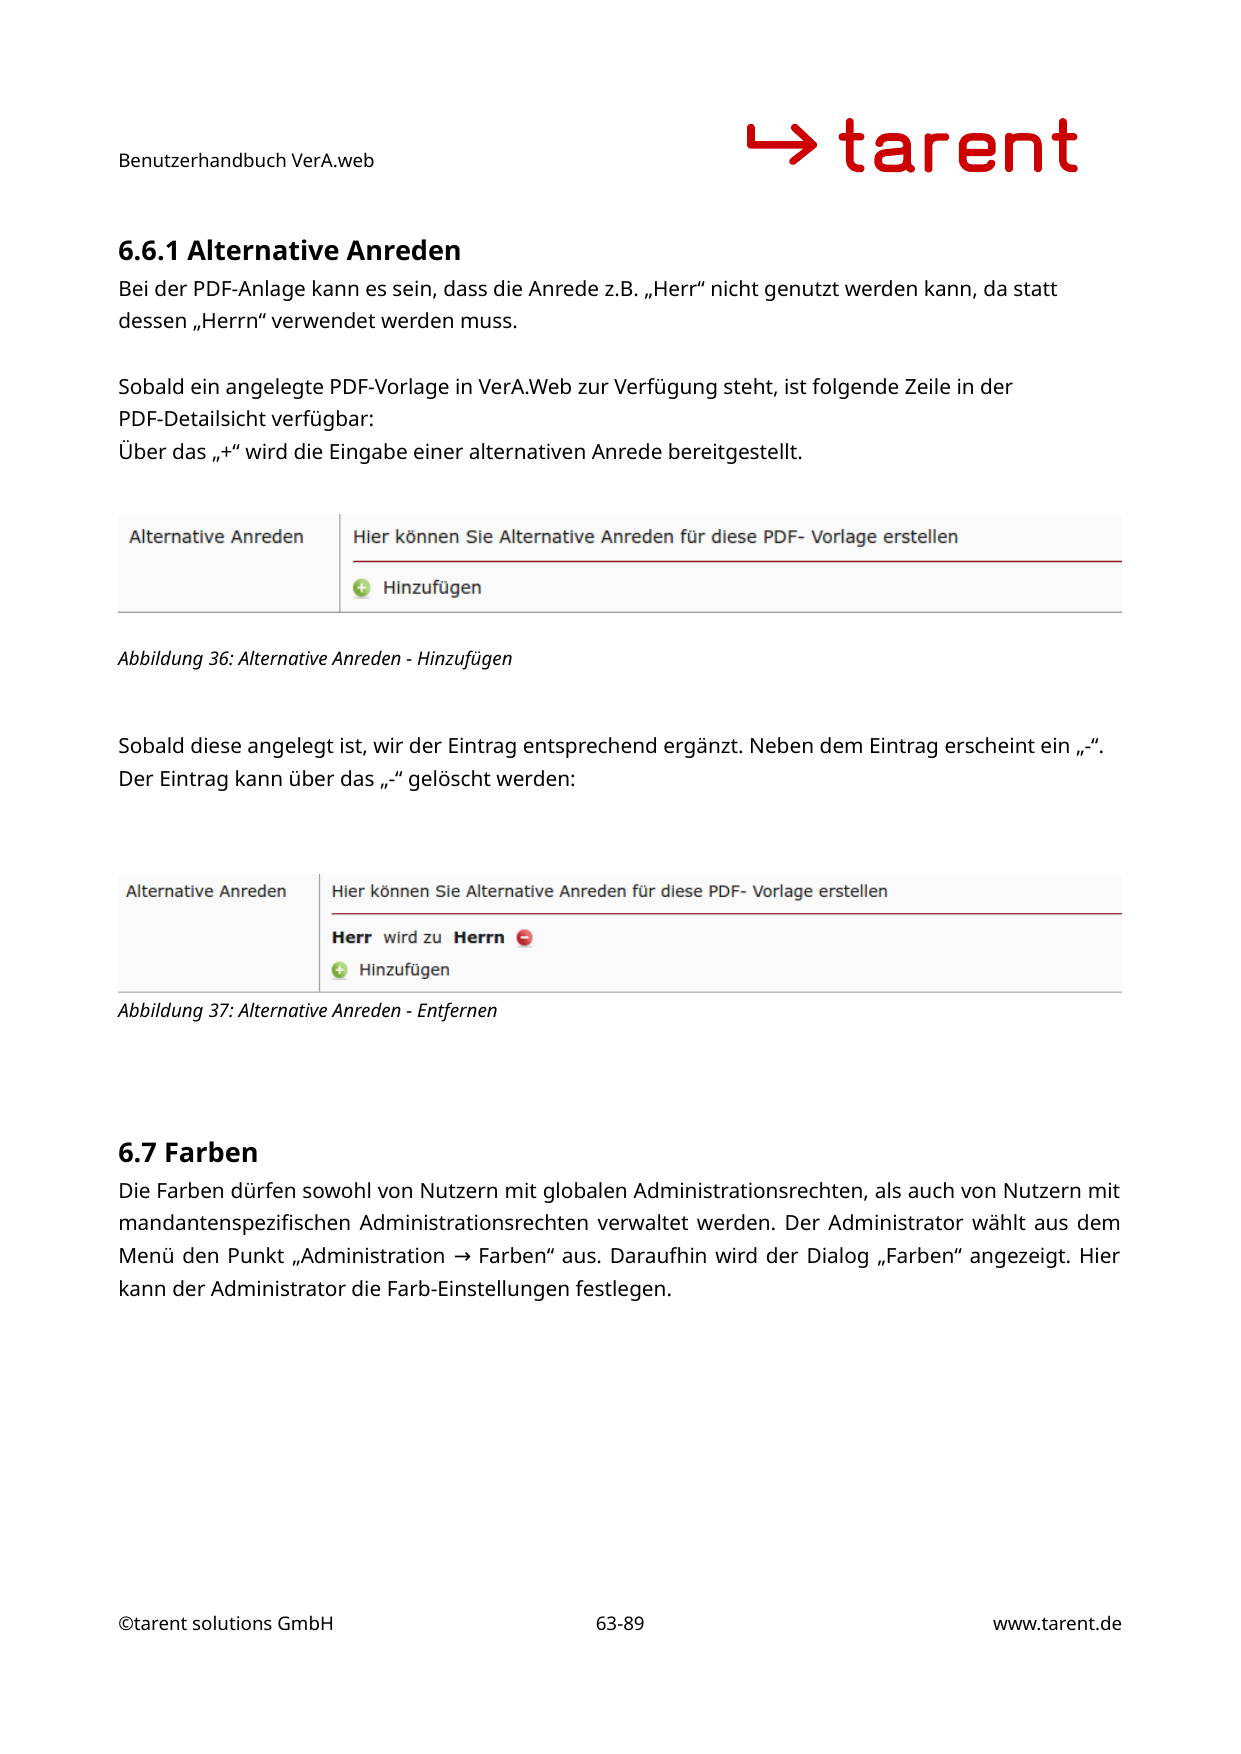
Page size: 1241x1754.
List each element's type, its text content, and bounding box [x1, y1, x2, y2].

text Sobald ein angelegte PDF-Vorlage in VerA.Web zur Verfügung steht, ist folgende Zeile in der [118, 372, 1122, 400]
text Die Farben dürfen sowohl von Nutzern mit globalen Administrationsrechten, als auch von Nutzern mit mandantenspezifischen Administrationsrechten verwaltet werden. Der Administrator wählt aus dem Menü den Punkt „Administration → Farben“ aus. Daraufhin wird der Dialog „Farben“ angezeigt. Hier kann der Administrator die Farb-Einstellungen festlegen. [118, 1176, 1122, 1302]
text Über das „+“ wird die Eingabe einer alternativen Anrede bereitgestellt. [118, 437, 1122, 466]
text Abbildung 37: Alternative Anreden - Entfernen [118, 994, 1122, 1023]
subtitle Alternative Anreden [118, 232, 1122, 268]
text Bei der PDF-Anlage kann es sein, dass die Anrede z.B. „Herr“ nicht genutzt werden kann, da statt dessen „Herrn“ verwendet werden muss. [118, 274, 1122, 335]
text Abbildung 36: Alternative Anreden - Hinzufügen [118, 613, 1122, 671]
picture [118, 514, 1122, 613]
text [118, 502, 1122, 514]
text PDF-Detailsicht verfügbar: [118, 404, 1122, 433]
text Sobald diese angelegt ist, wir der Eintrag entsprechend ergänzt. Neben dem Eintrag erscheint ein „-“. Der Eintrag kann über das „-“ gelöscht werden: [118, 731, 1122, 792]
subtitle Farben [118, 1133, 1122, 1170]
picture [118, 874, 1122, 994]
